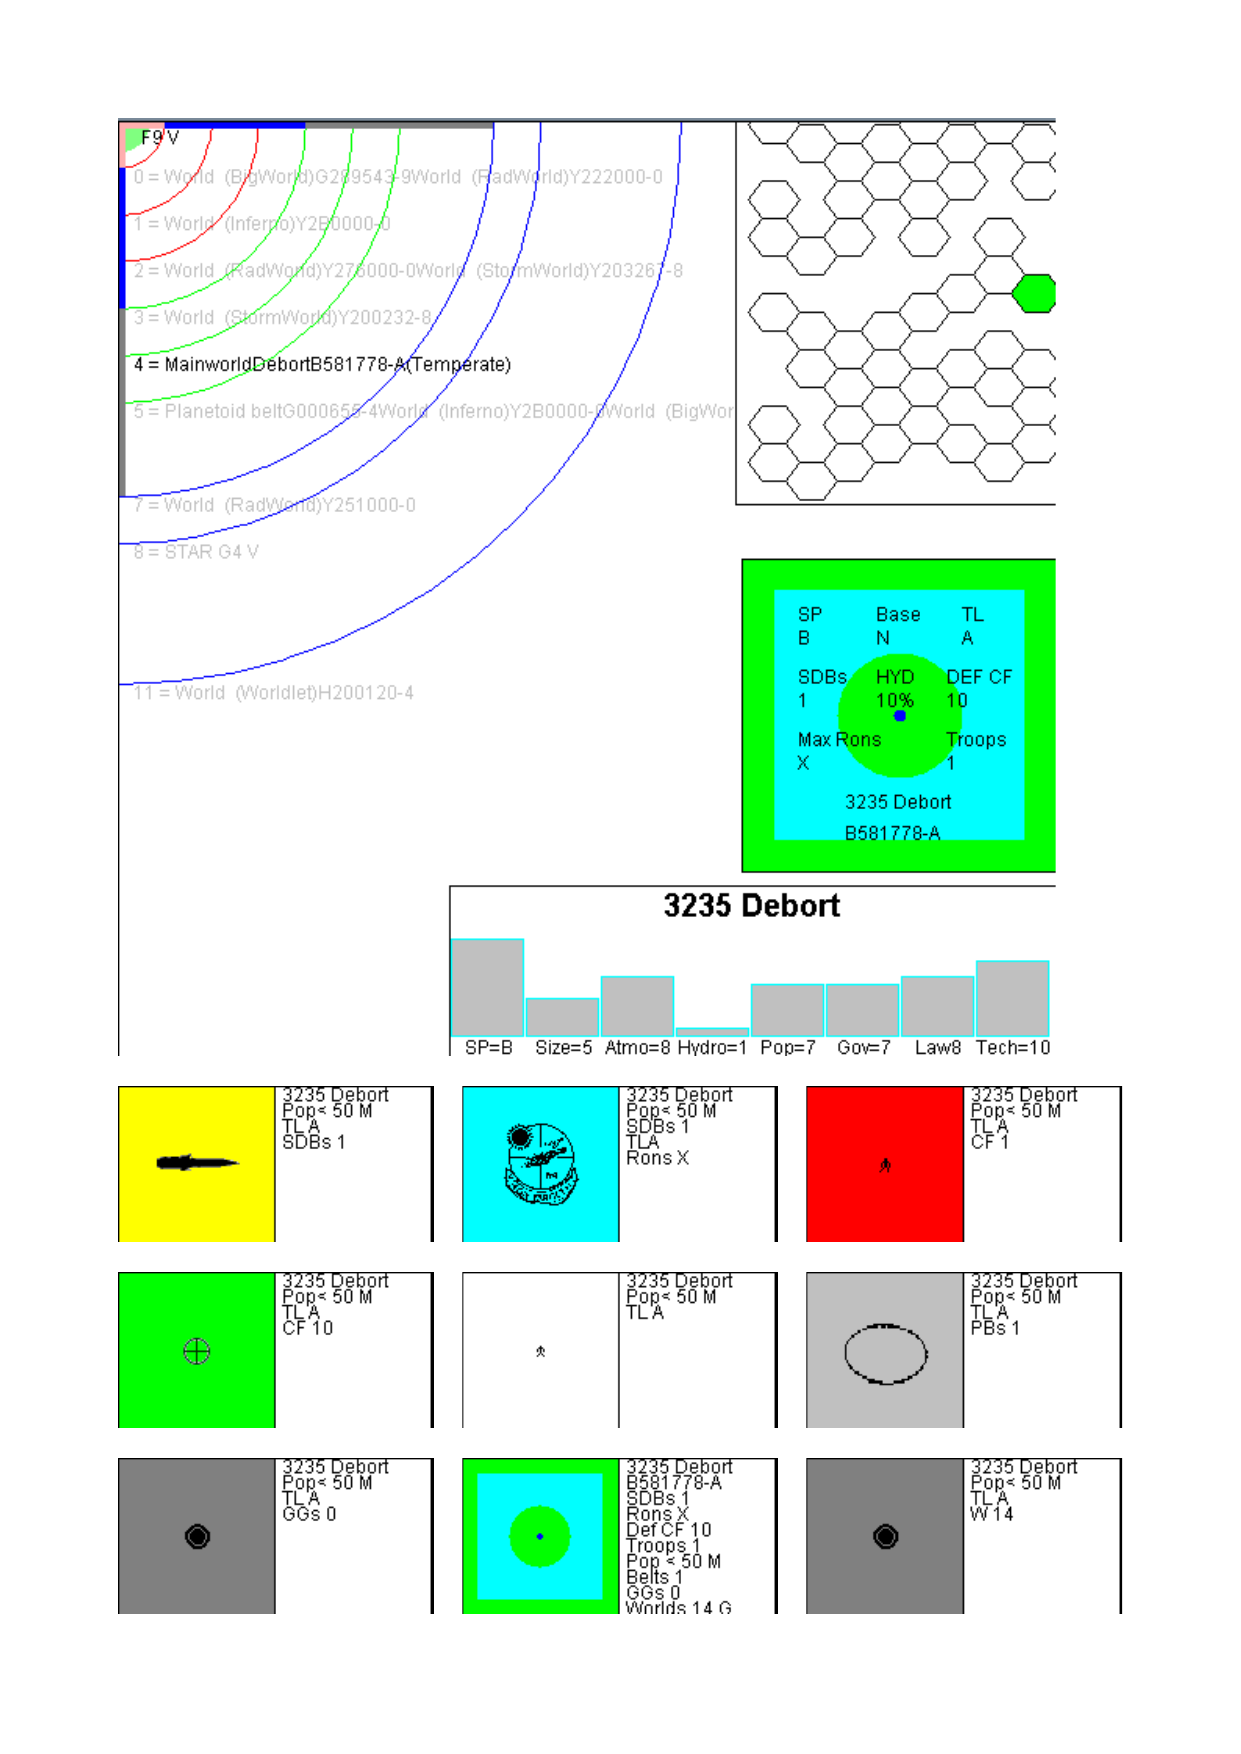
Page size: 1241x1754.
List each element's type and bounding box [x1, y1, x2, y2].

picture [806, 1086, 1123, 1242]
picture [806, 1272, 1123, 1428]
picture [118, 1086, 434, 1242]
picture [118, 1272, 434, 1428]
picture [806, 1458, 1123, 1614]
picture [462, 1458, 778, 1614]
picture [118, 1458, 434, 1614]
picture [462, 1272, 778, 1428]
picture [118, 118, 1056, 1056]
picture [462, 1086, 778, 1242]
